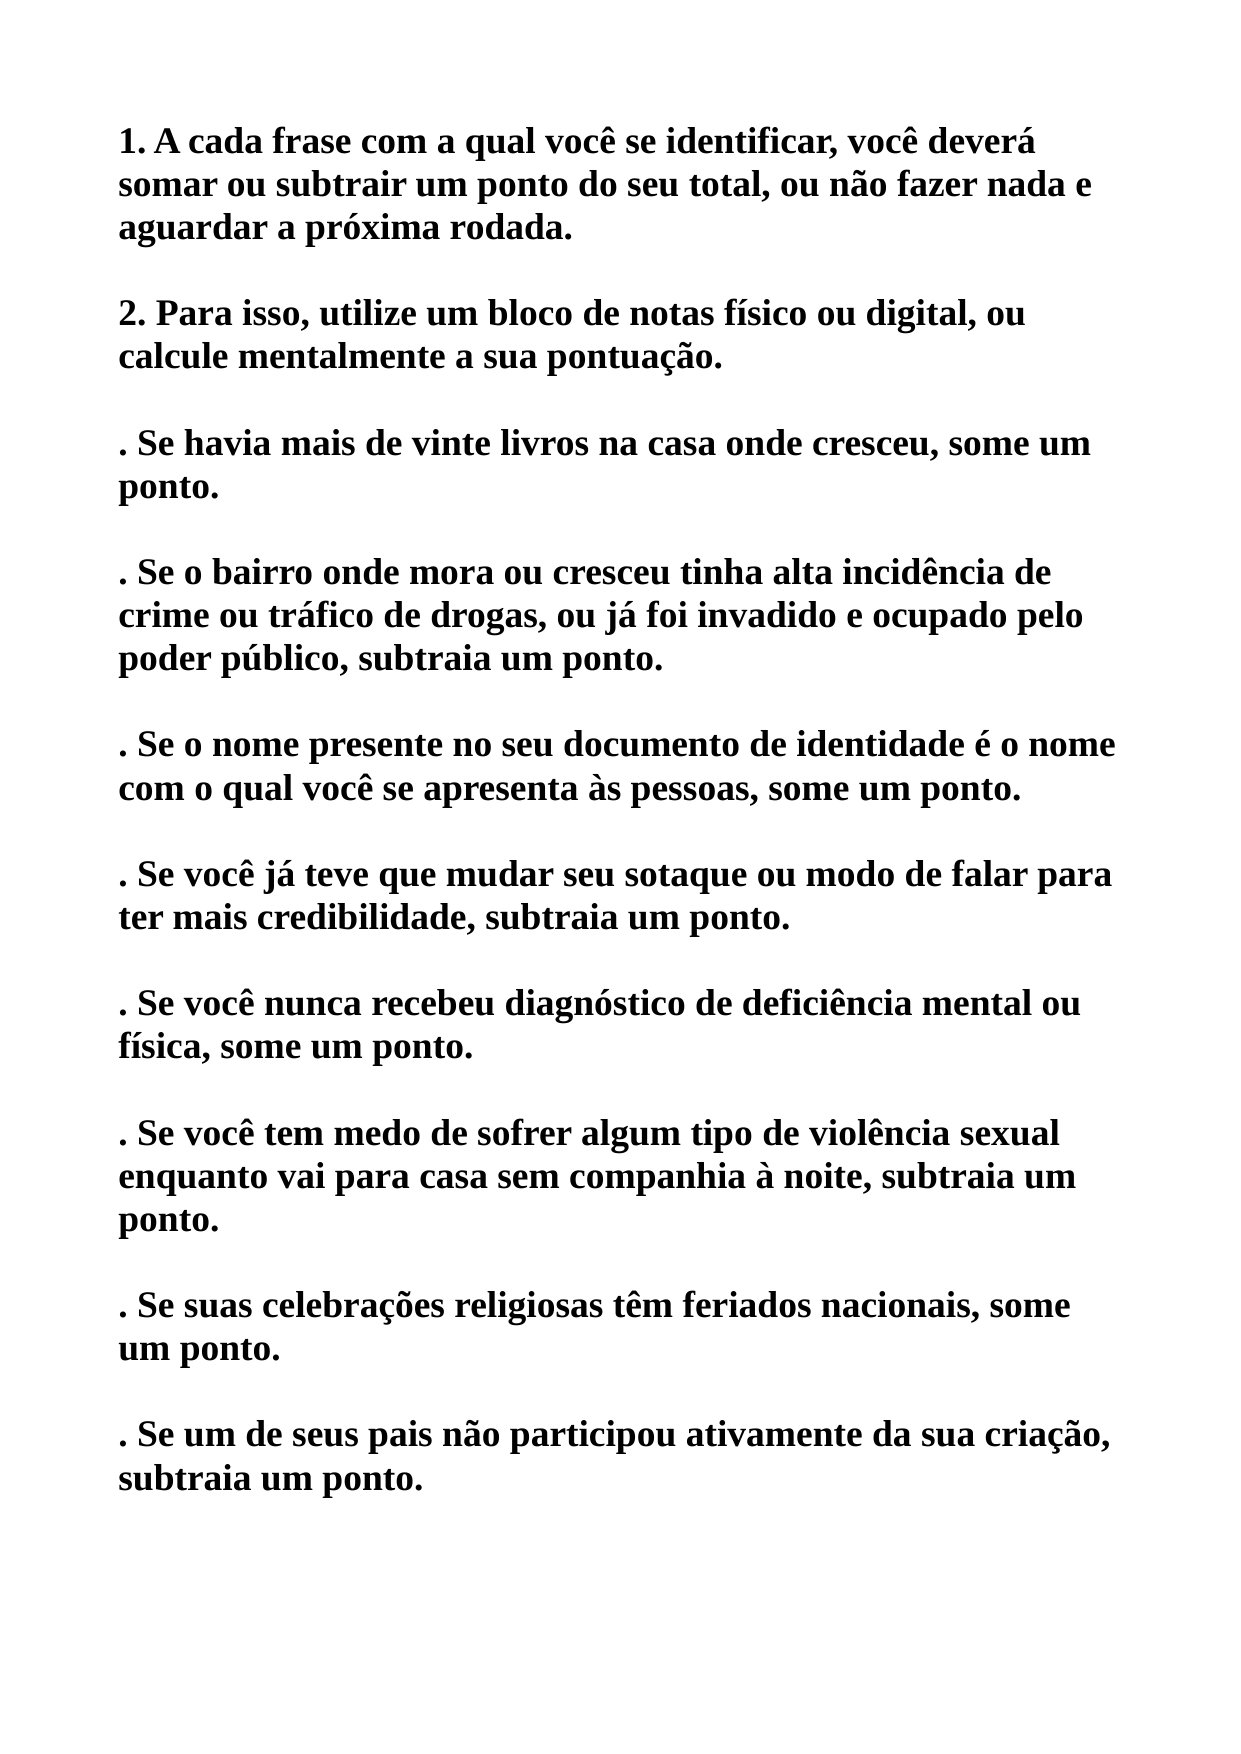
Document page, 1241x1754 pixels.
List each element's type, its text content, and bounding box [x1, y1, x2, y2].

text 2. Para isso, utilize um bloco de notas físico ou digital, ou calcule mentalmente a sua pontuação. [118, 291, 1122, 377]
text . Se um de seus pais não participou ativamente da sua criação, subtraia um ponto. [118, 1412, 1122, 1498]
text . Se havia mais de vinte livros na casa onde cresceu, some um ponto. [118, 420, 1122, 506]
text . Se você tem medo de sofrer algum tipo de violência sexual enquanto vai para casa sem companhia à noite, subtraia um ponto. [118, 1110, 1122, 1239]
text . Se o nome presente no seu documento de identidade é o nome com o qual você se apresenta às pessoas, some um ponto. [118, 722, 1122, 808]
text . Se o bairro onde mora ou cresceu tinha alta incidência de crime ou tráfico de drogas, ou já foi invadido e ocupado pelo poder público, subtraia um ponto. [118, 549, 1122, 679]
text . Se você nunca recebeu diagnóstico de deficiência mental ou física, some um ponto. [118, 981, 1122, 1067]
text . Se suas celebrações religiosas têm feriados nacionais, some um ponto. [118, 1282, 1122, 1369]
text . Se você já teve que mudar seu sotaque ou modo de falar para ter mais credibilidade, subtraia um ponto. [118, 851, 1122, 937]
text 1. A cada frase com a qual você se identificar, você deverá somar ou subtrair um ponto do seu total, ou não fazer nada e aguardar a próxima rodada. [118, 118, 1122, 247]
